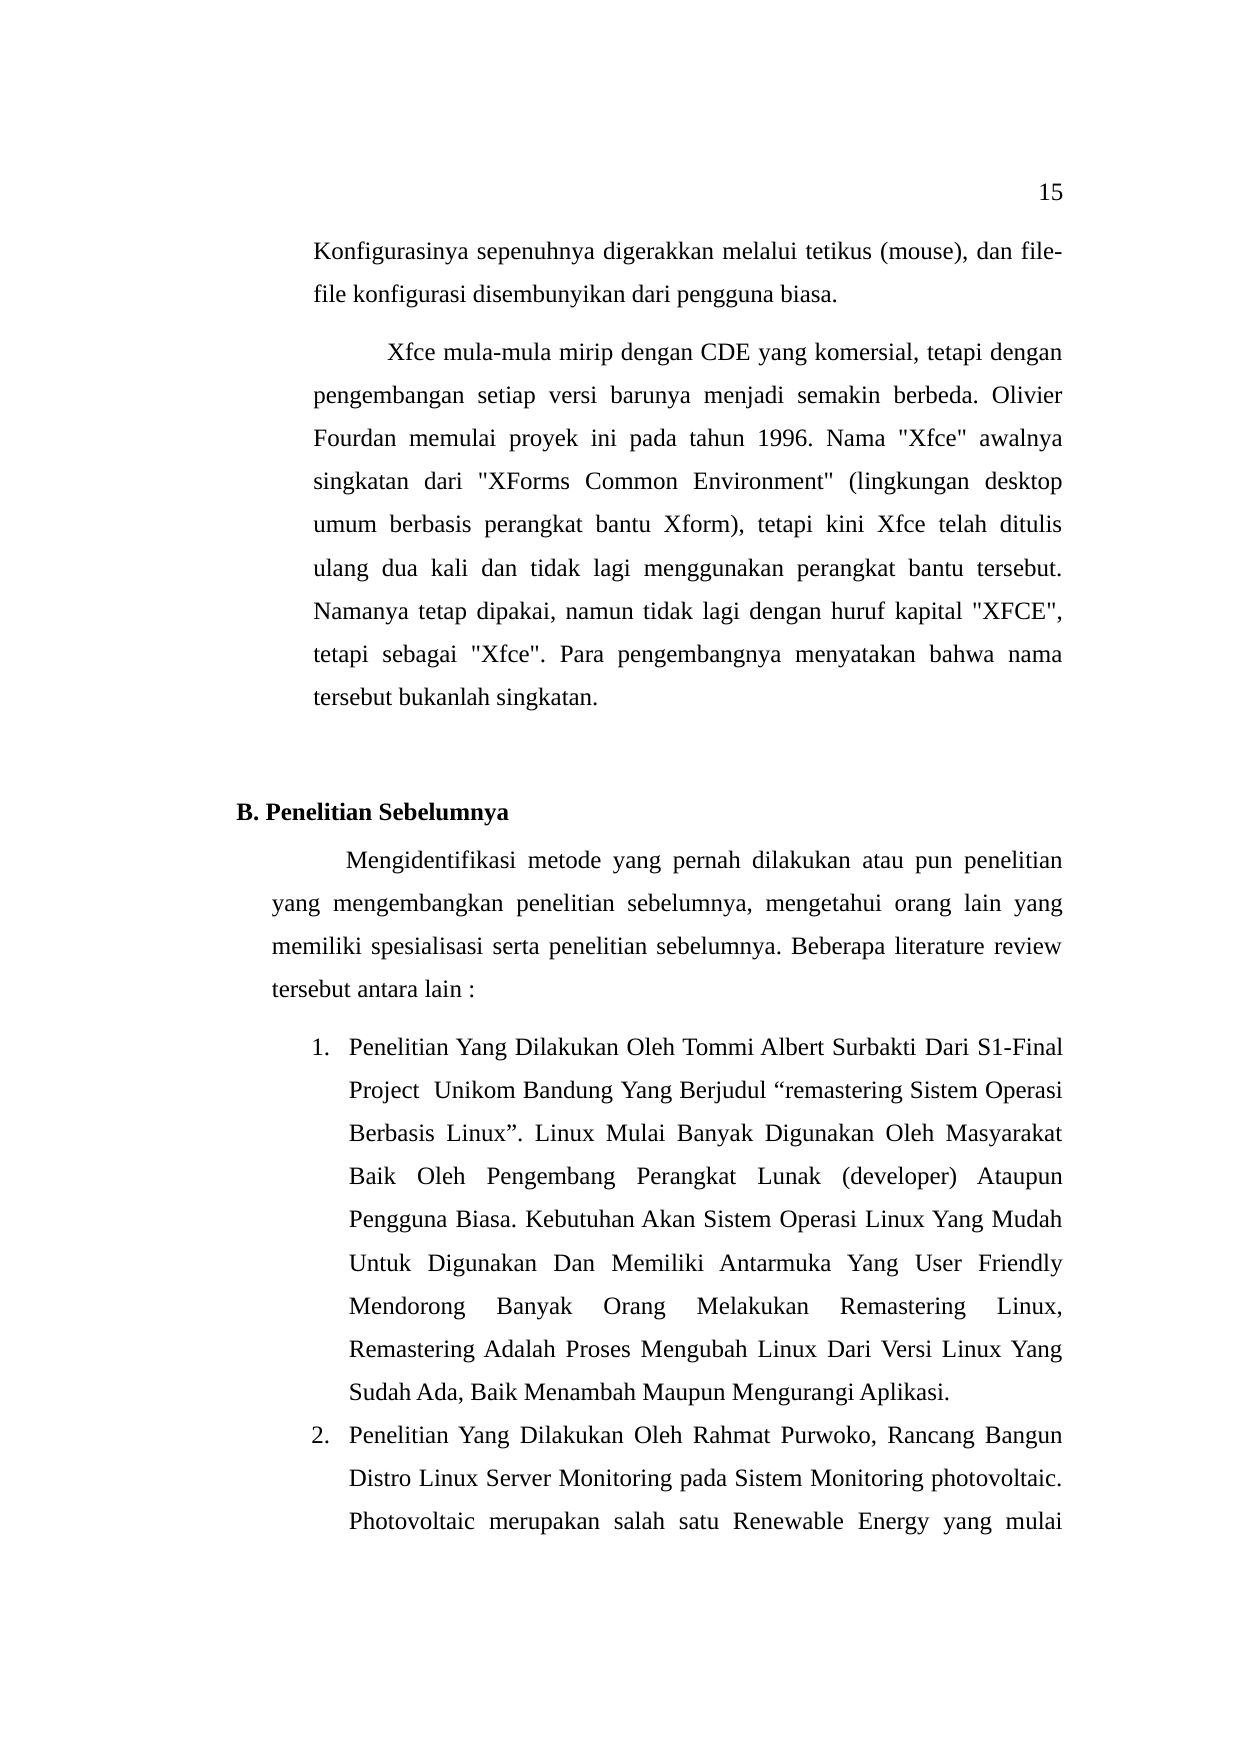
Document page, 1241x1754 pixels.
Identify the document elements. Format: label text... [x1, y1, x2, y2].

text Mengidentifikasi metode yang pernah dilakukan atau pun penelitian yang mengembangkan penelitian sebelumnya, mengetahui orang lain yang memiliki spesialisasi serta penelitian sebelumnya. Beberapa literature review tersebut antara lain : [272, 845, 1063, 1003]
text Konfigurasinya sepenuhnya digerakkan melalui tetikus (mouse), dan file-file konfigurasi disembunyikan dari pengguna biasa. [313, 236, 1063, 308]
text B. Penelitian Sebelumnya [236, 797, 1063, 826]
text Xfce mula-mula mirip dengan CDE yang komersial, tetapi dengan pengembangan setiap versi barunya menjadi semakin berbeda. Olivier Fourdan memulai proyek ini pada tahun 1996. Nama "Xfce" awalnya singkatan dari "XForms Common Environment" (lingkungan desktop umum berbasis perangkat bantu Xform), tetapi kini Xfce telah ditulis ulang dua kali dan tidak lagi menggunakan perangkat bantu tersebut. Namanya tetap dipakai, namun tidak lagi dengan huruf kapital "XFCE", tetapi sebagai "Xfce". Para pengembangnya menyatakan bahwa nama tersebut bukanlah singkatan. [313, 337, 1063, 711]
list Penelitian Yang Dilakukan Oleh Tommi Albert Surbakti Dari S1-Final Project Unikom Bandung Yang Berjudul “remastering Sistem Operasi Berbasis Linux”. Linux Mulai Banyak Digunakan Oleh Masyarakat Baik Oleh Pengembang Perangkat Lunak (developer) Ataupun Pengguna Biasa. Kebutuhan Akan Sistem Operasi Linux Yang Mudah Untuk Digunakan Dan Memiliki Antarmuka Yang User Friendly Mendorong Banyak Orang Melakukan Remastering Linux, Remastering Adalah Proses Mengubah Linux Dari Versi Linux Yang Sudah Ada, Baik Menambah Maupun Mengurangi Aplikasi. [311, 1032, 1063, 1406]
list Penelitian Yang Dilakukan Oleh Rahmat Purwoko, Rancang Bangun Distro Linux Server Monitoring pada Sistem Monitoring photovoltaic. Photovoltaic merupakan salah satu Renewable Energy yang mulai [311, 1420, 1063, 1535]
